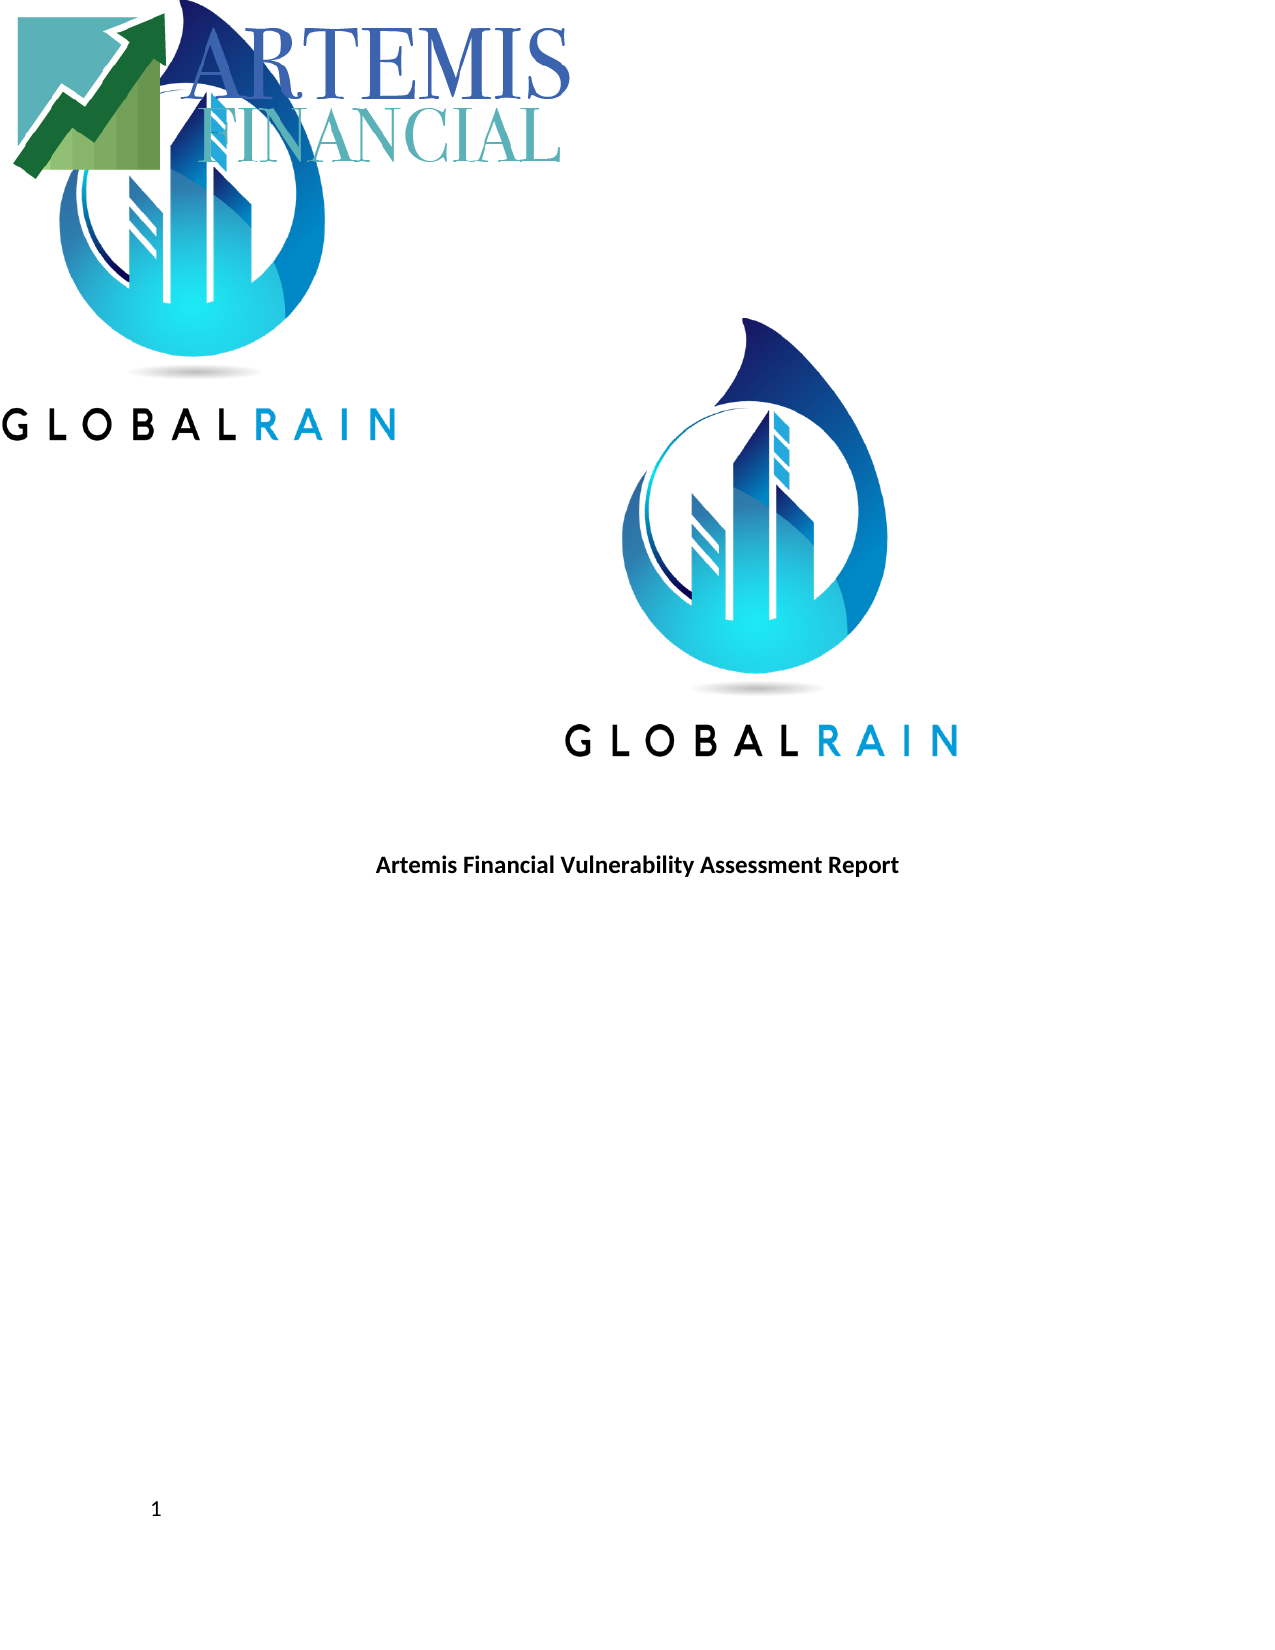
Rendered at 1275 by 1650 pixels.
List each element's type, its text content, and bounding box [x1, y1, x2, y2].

picture [0, 0, 587, 450]
picture [563, 318, 977, 766]
subtitle Artemis Financial Vulnerability Assessment Report [150, 850, 1125, 880]
